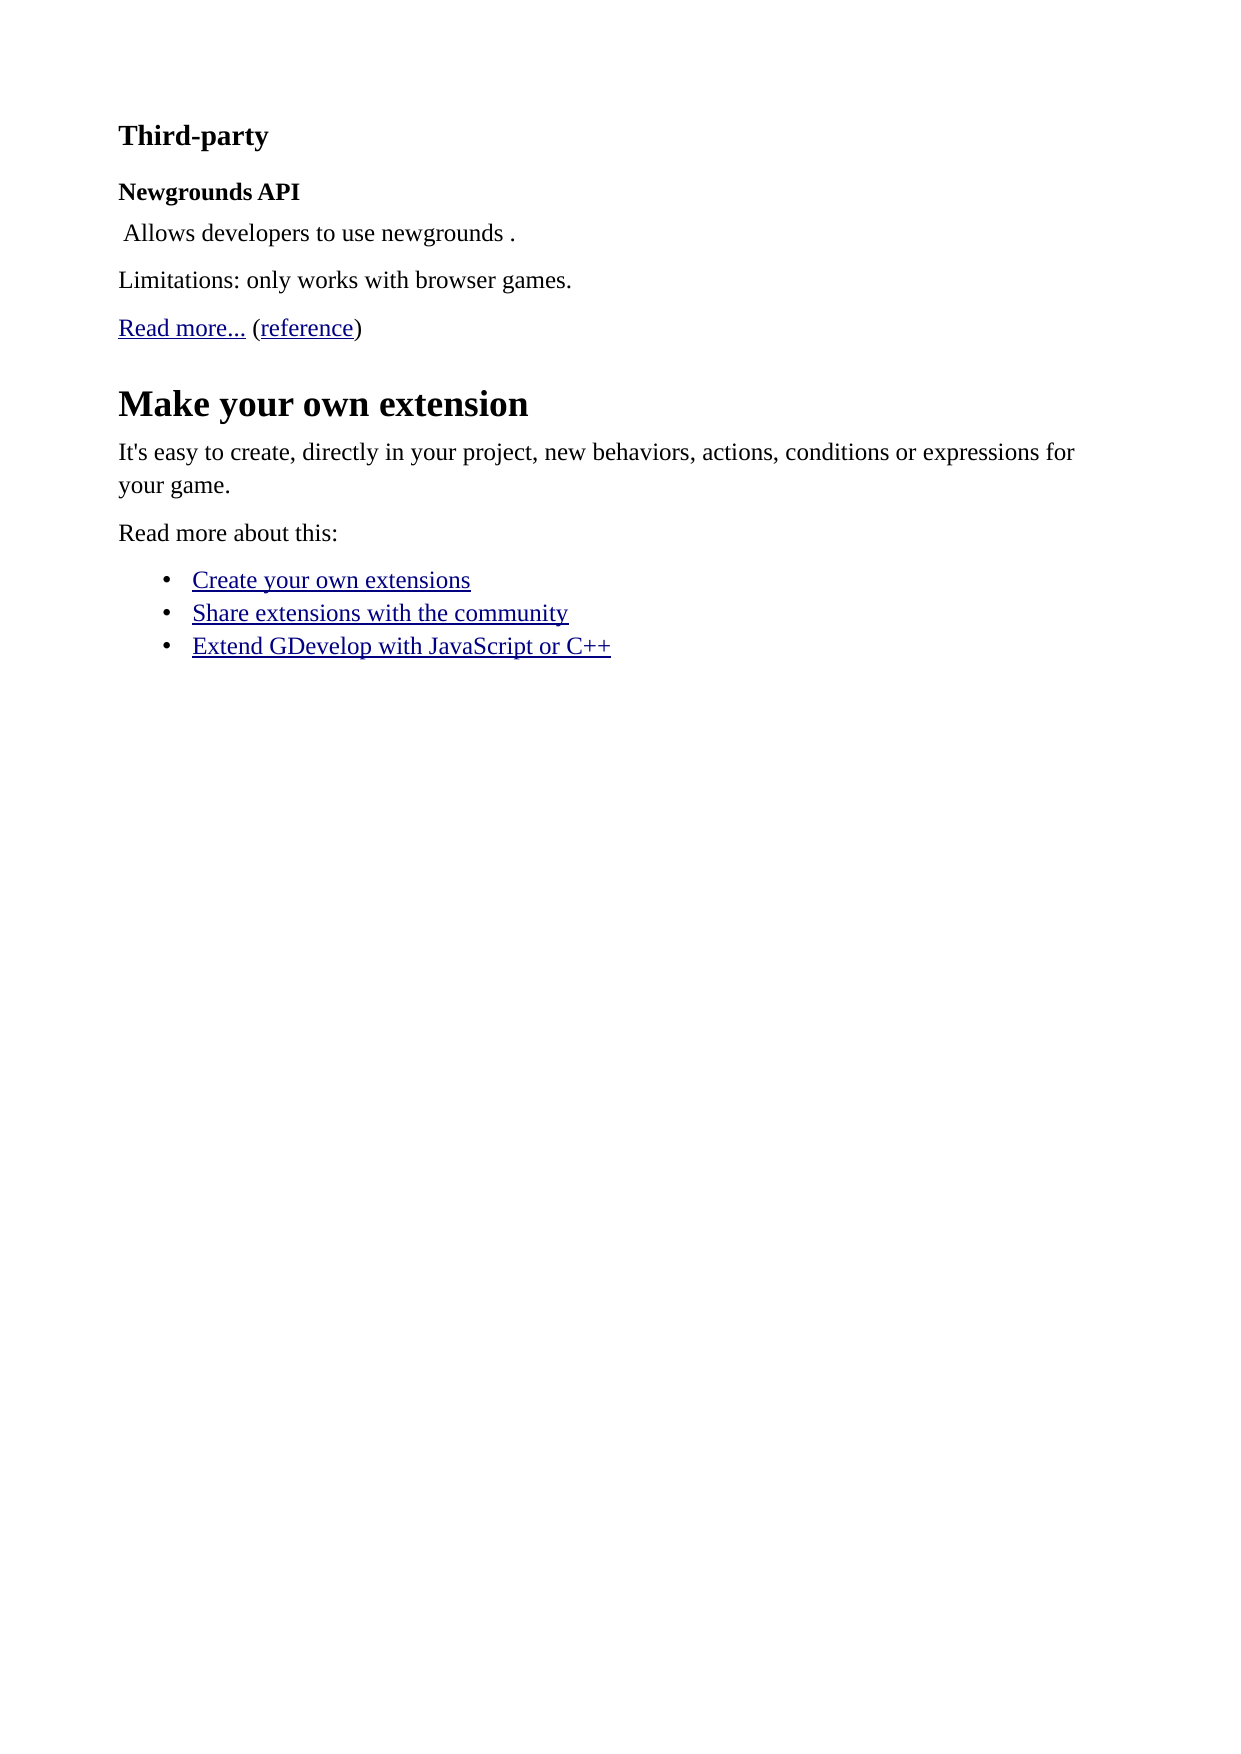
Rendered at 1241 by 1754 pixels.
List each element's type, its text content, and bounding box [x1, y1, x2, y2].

text Limitations: only works with browser games. [118, 266, 1122, 294]
text Read more about this: [118, 518, 1122, 547]
list Share extensions with the community [162, 598, 1122, 627]
text Allows developers to use newgrounds . [118, 218, 1122, 247]
list Extend GDevelop with JavaScript or C++ [162, 631, 1122, 660]
subtitle Make your own extension [118, 382, 1122, 425]
text Read more... (reference) [118, 313, 1122, 342]
text It's easy to create, directly in your project, new behaviors, actions, conditions or expressions for your game. [118, 437, 1122, 499]
list Create your own extensions [162, 565, 1122, 594]
subtitle Newgrounds API [118, 177, 1122, 205]
subtitle Third-party [118, 118, 1122, 152]
